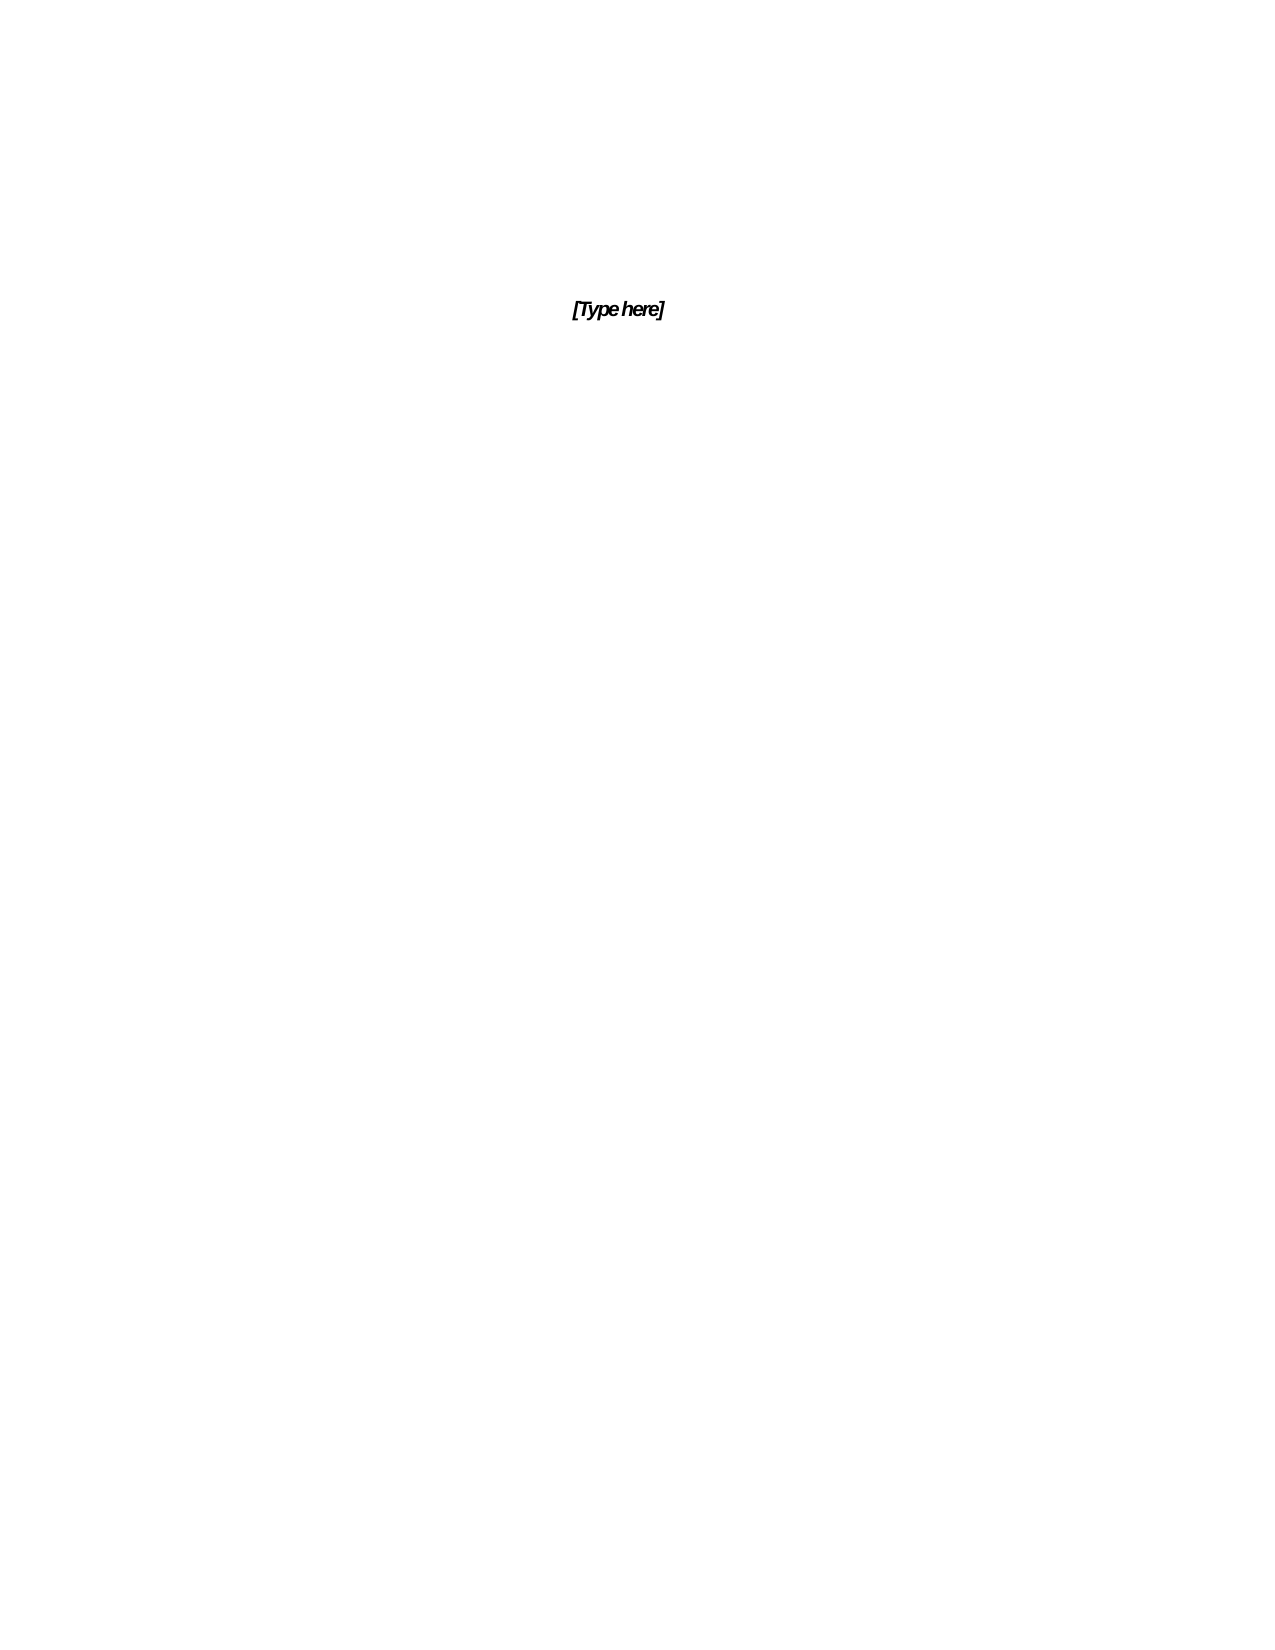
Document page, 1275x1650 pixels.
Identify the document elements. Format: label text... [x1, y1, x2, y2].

text [Type here] [573, 298, 718, 321]
